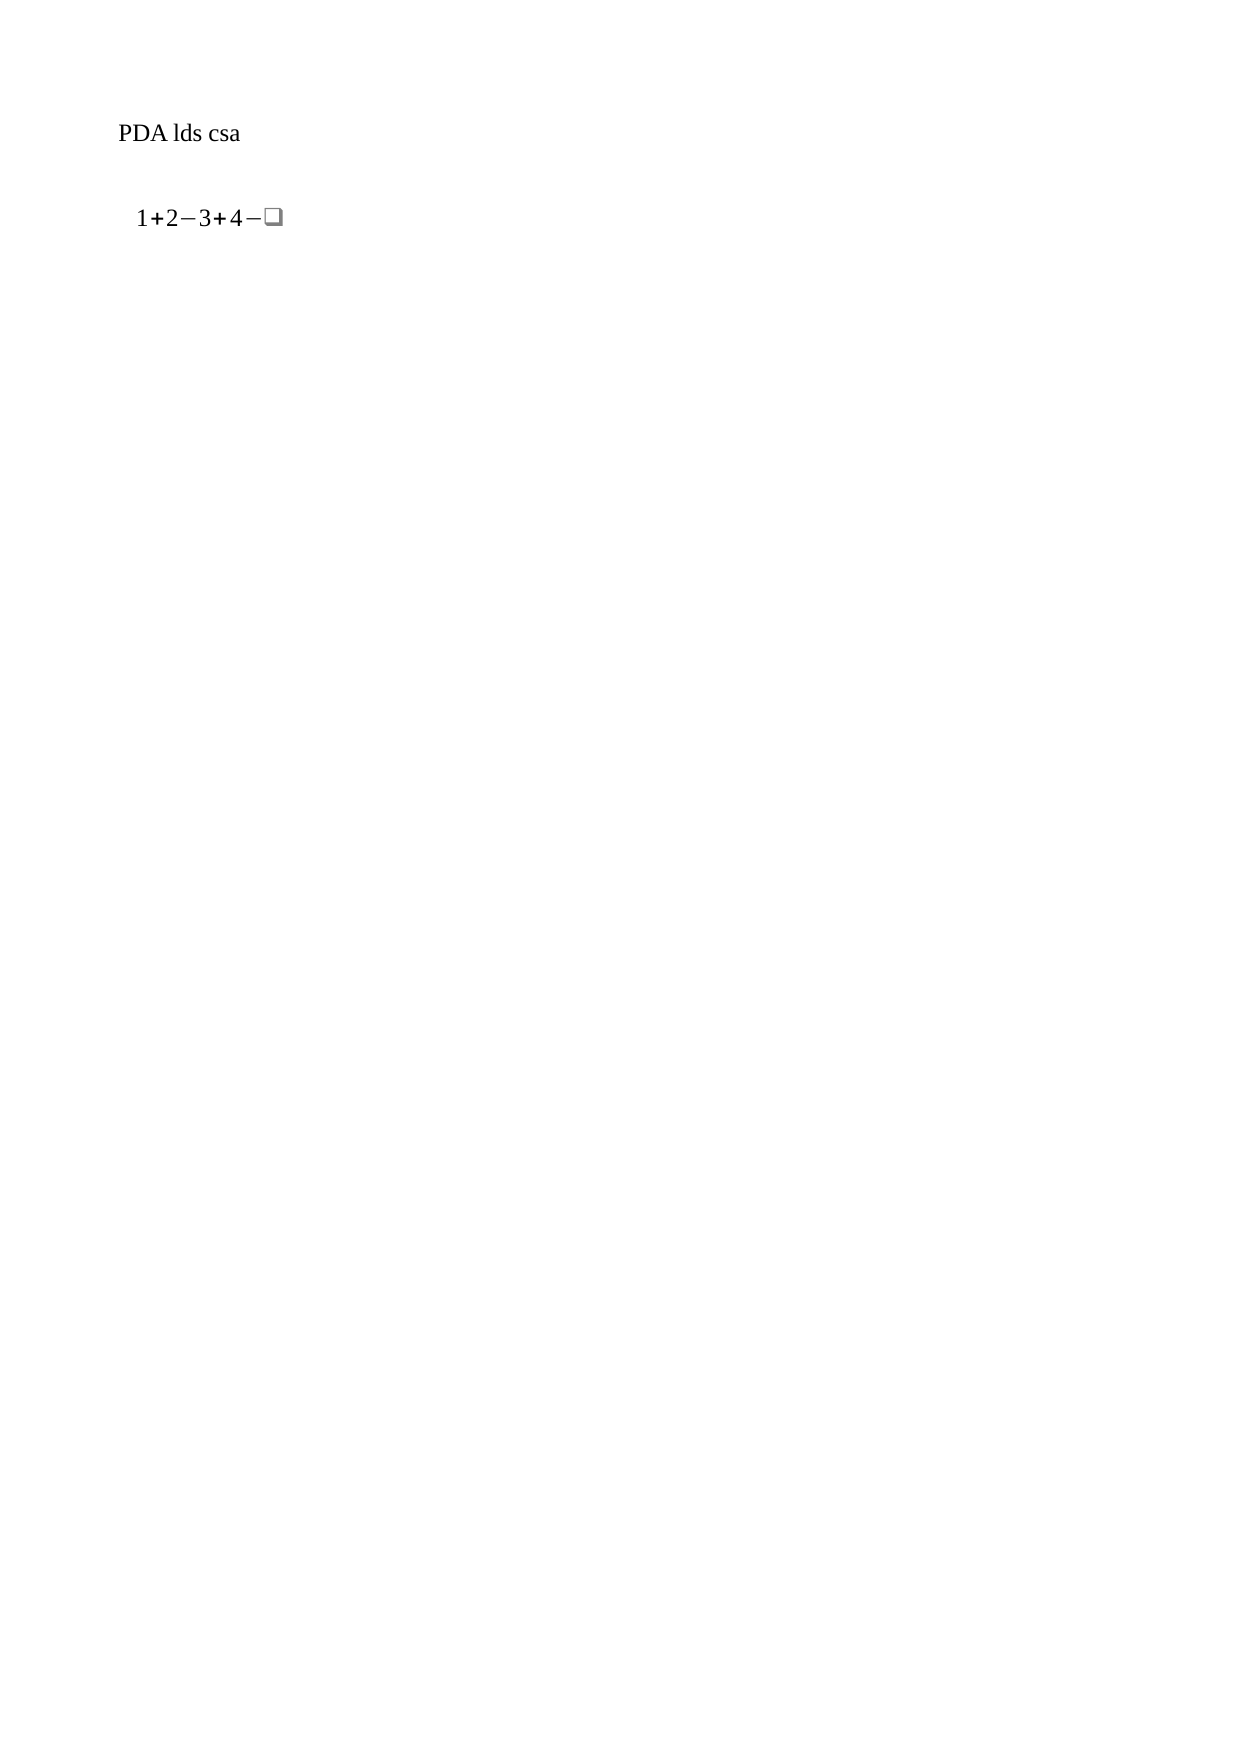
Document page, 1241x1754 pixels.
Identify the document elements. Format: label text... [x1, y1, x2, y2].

text PDA lds csa [118, 118, 1122, 147]
